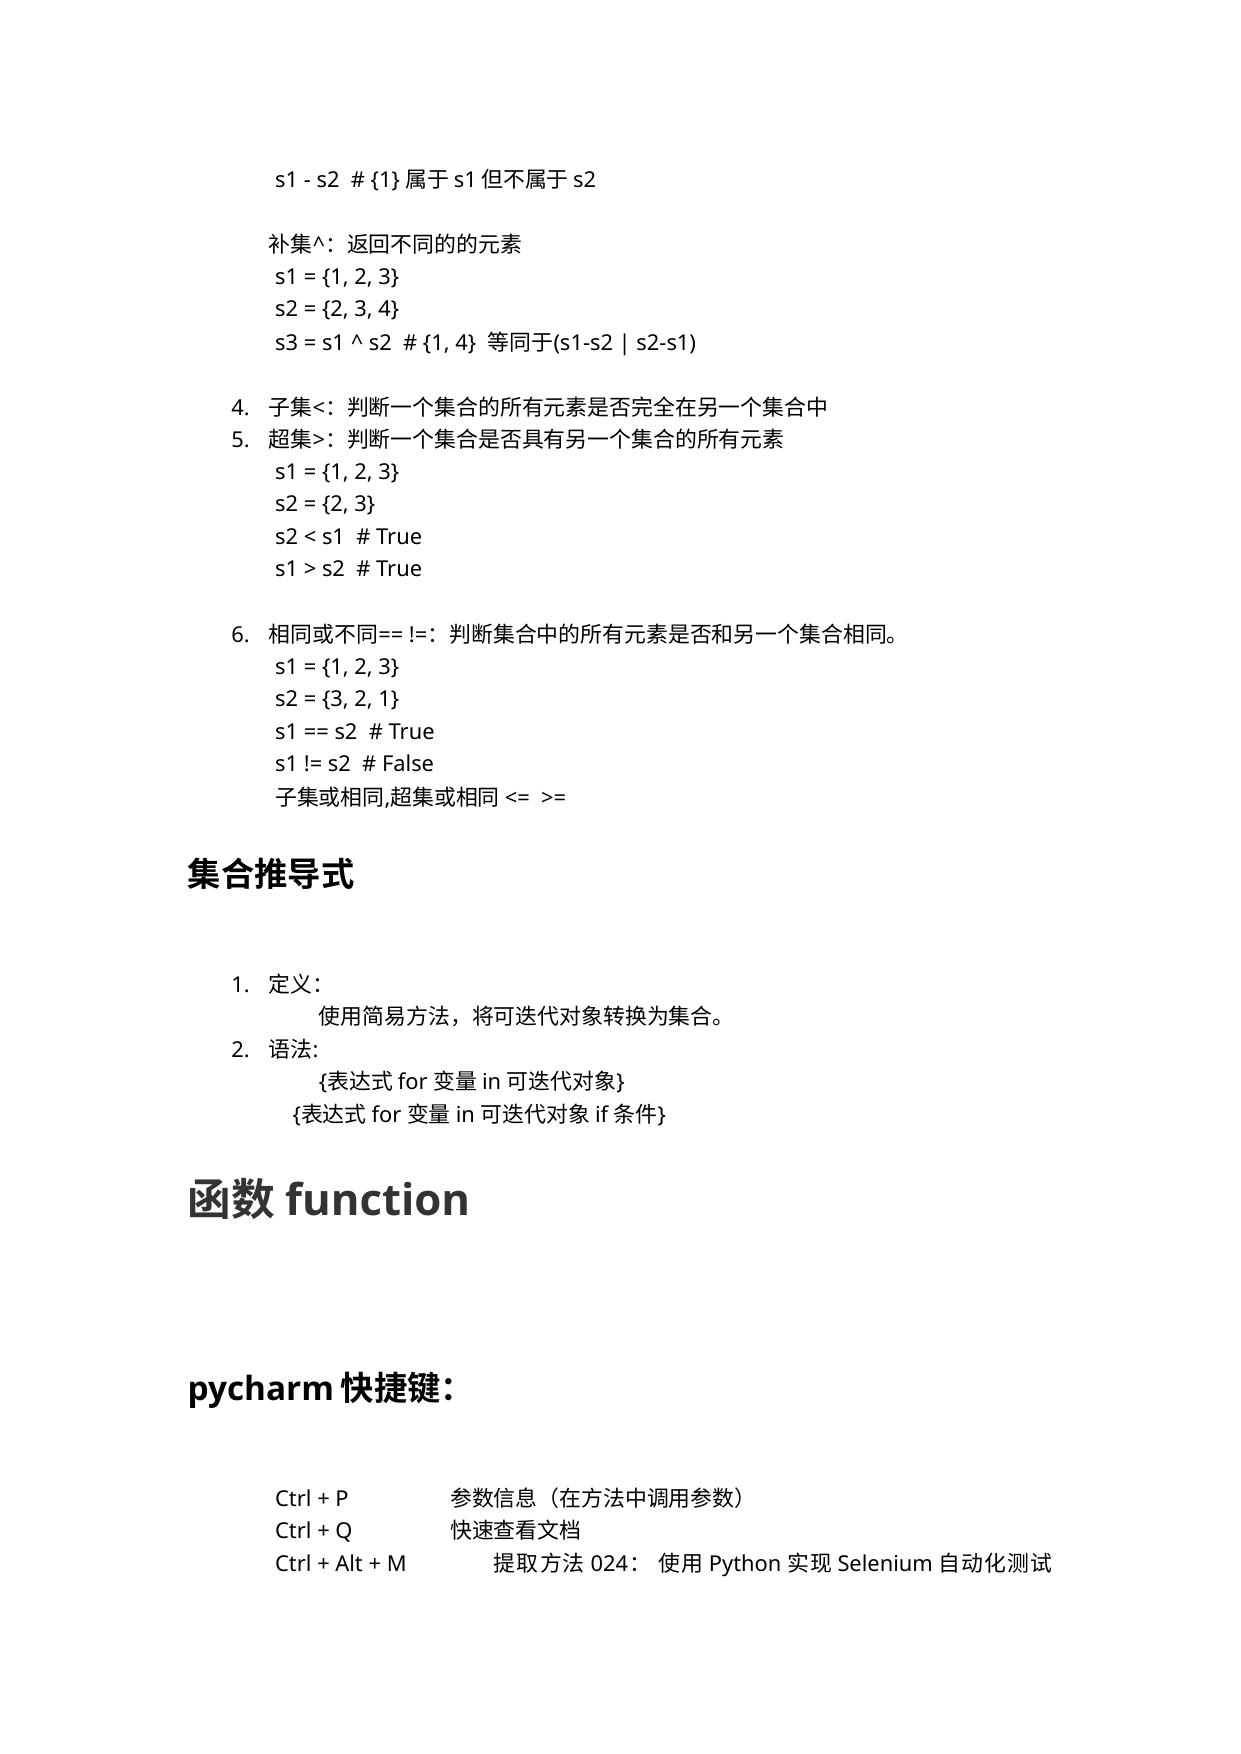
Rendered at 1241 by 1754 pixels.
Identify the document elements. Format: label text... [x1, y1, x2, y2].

text s2 = {2, 3, 4} [187, 292, 1053, 324]
text s1 = {1, 2, 3} [187, 649, 1053, 682]
text s2 = {2, 3} [187, 487, 1053, 519]
subtitle pycharm快捷键： [187, 1353, 1053, 1418]
text Ctrl + Alt + M 提取方法024： 使用Python实现Selenium自动化测试 [231, 1546, 1053, 1578]
list 补集^：返回不同的的元素 [269, 227, 1053, 259]
text 使用简易方法，将可迭代对象转换为集合。 [275, 999, 1053, 1031]
text s1 > s2 # True [187, 552, 1053, 584]
text Ctrl + Q 快速查看文档 [231, 1513, 1053, 1546]
list 语法: [231, 1031, 1053, 1064]
text {表达式 for 变量 in 可迭代对象 if 条件} [231, 1096, 1053, 1129]
text Ctrl + P 参数信息（在方法中调用参数） [231, 1481, 1053, 1513]
text s1 == s2 # True [187, 714, 1053, 747]
text s1 != s2 # False [187, 747, 1053, 779]
list 相同或不同== !=：判断集合中的所有元素是否和另一个集合相同。 [231, 617, 1053, 649]
text s1 = {1, 2, 3} [187, 259, 1053, 292]
subtitle 函数 function [187, 1164, 1053, 1229]
text s3 = s1 ^ s2 # {1, 4} 等同于(s1-s2 | s2-s1) [187, 324, 1053, 357]
text s1 - s2 # {1} 属于s1但不属于s2 [187, 162, 1053, 194]
text s2 = {3, 2, 1} [187, 682, 1053, 714]
list 定义： [231, 966, 1053, 999]
list 超集>：判断一个集合是否具有另一个集合的所有元素 [231, 422, 1053, 454]
text s1 = {1, 2, 3} [187, 454, 1053, 487]
text 子集或相同,超集或相同 <= >= [231, 779, 1053, 812]
text {表达式 for 变量 in 可迭代对象} [275, 1064, 1053, 1096]
text s2 < s1 # True [187, 519, 1053, 552]
subtitle 集合推导式 [187, 839, 1053, 904]
list 子集<：判断一个集合的所有元素是否完全在另一个集合中 [231, 389, 1053, 422]
